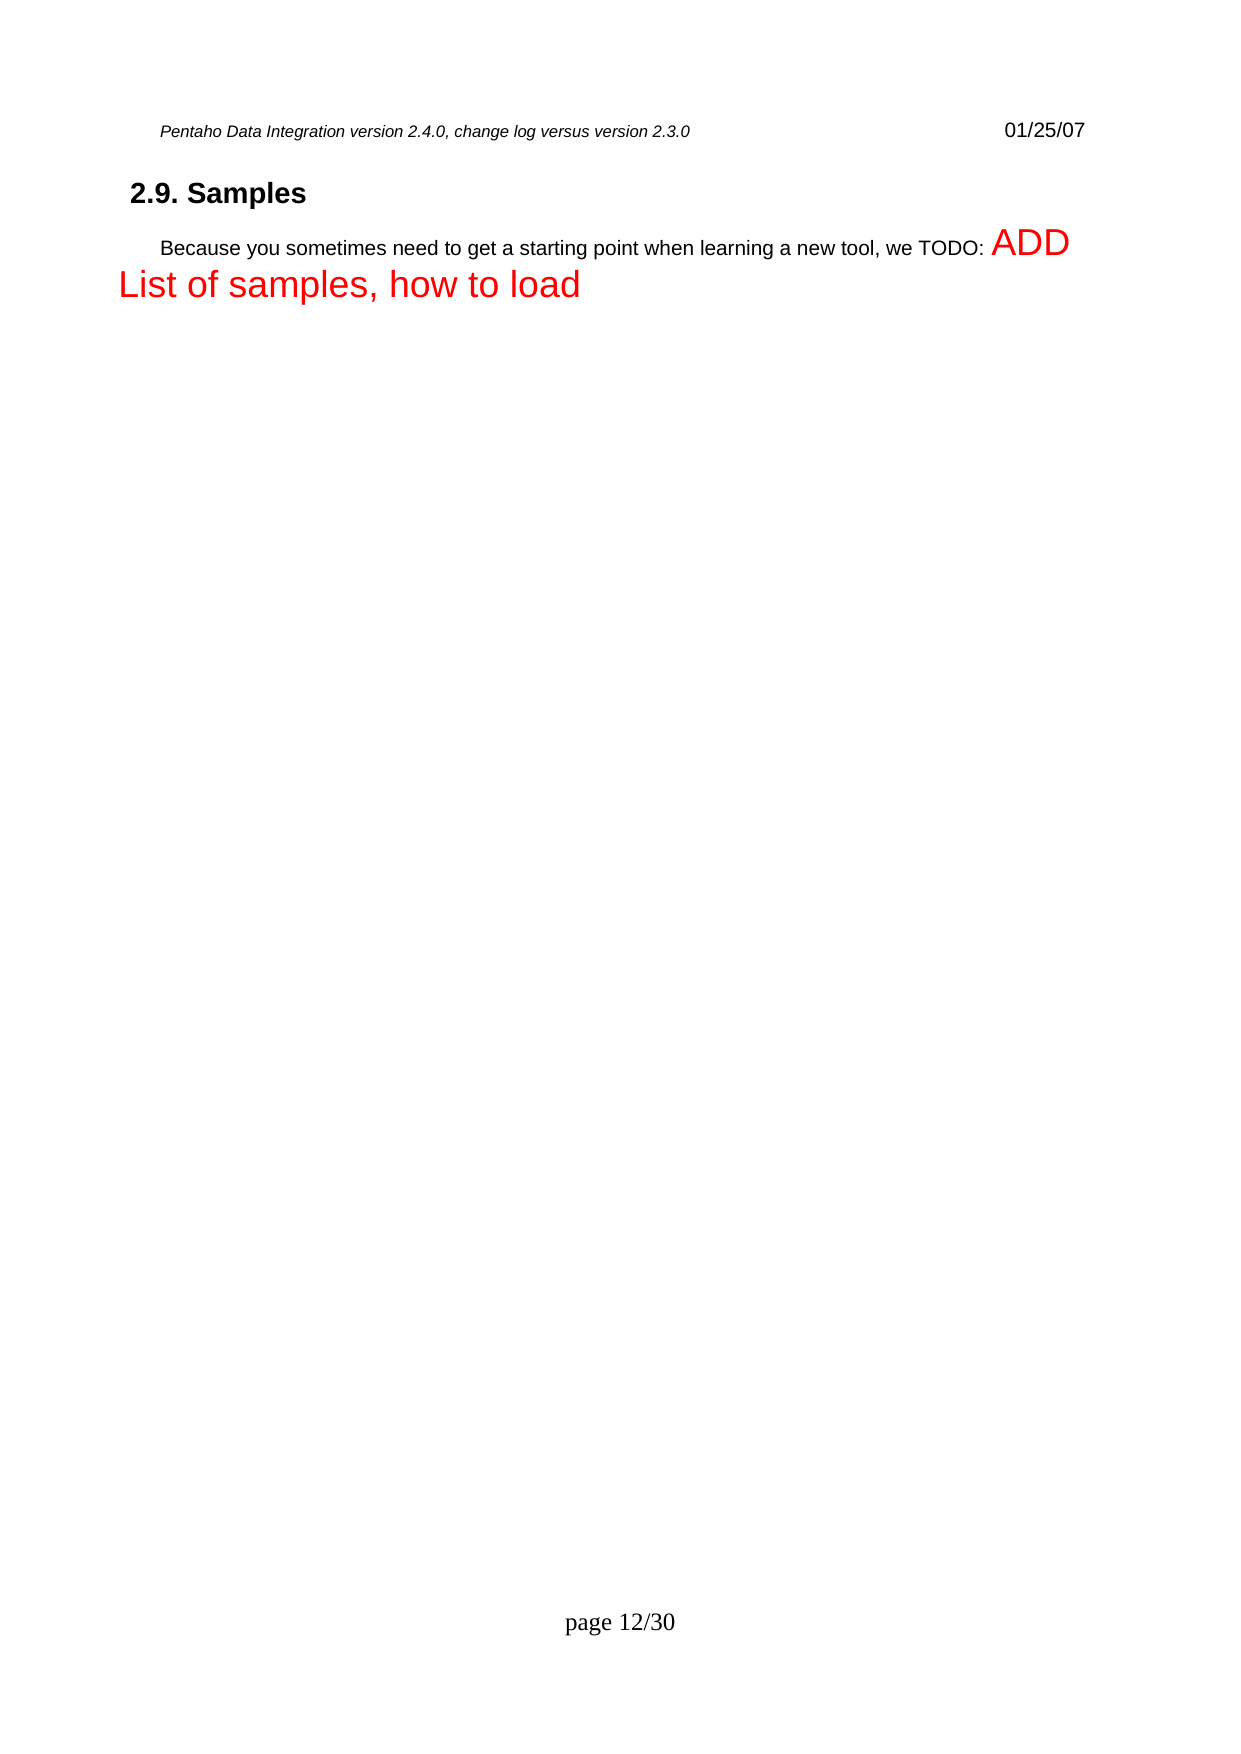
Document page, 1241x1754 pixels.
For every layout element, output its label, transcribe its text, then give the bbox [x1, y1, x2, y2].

text Because you sometimes need to get a starting point when learning a new tool, we TODO: ADD List of samples, how to load [118, 221, 1122, 305]
subtitle Samples [130, 177, 1122, 209]
